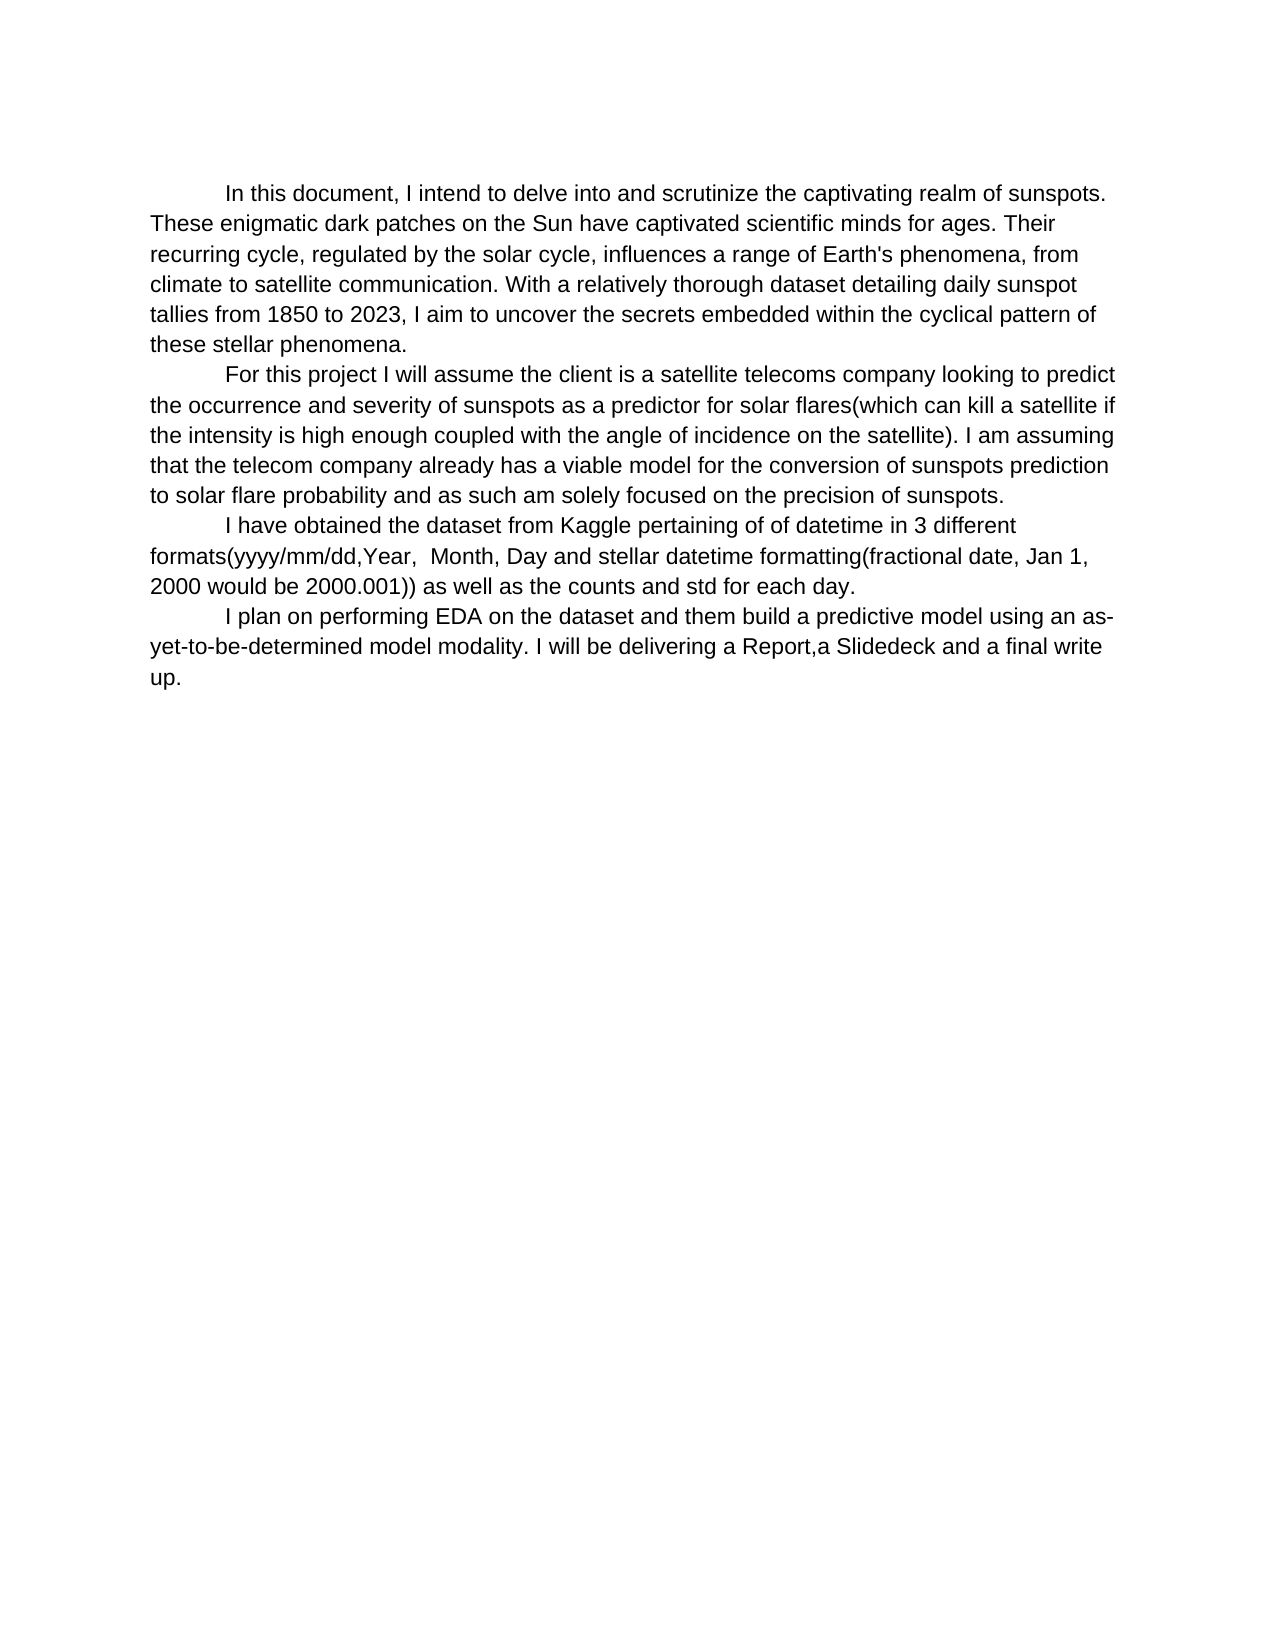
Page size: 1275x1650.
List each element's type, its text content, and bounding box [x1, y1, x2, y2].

text For this project I will assume the client is a satellite telecoms company looking to predict the occurrence and severity of sunspots as a predictor for solar flares(which can kill a satellite if the intensity is high enough coupled with the angle of incidence on the satellite). I am assuming that the telecom company already has a viable model for the conversion of sunspots prediction to solar flare probability and as such am solely focused on the precision of sunspots. [150, 361, 1125, 509]
text In this document, I intend to delve into and scrutinize the captivating realm of sunspots. These enigmatic dark patches on the Sun have captivated scientific minds for ages. Their recurring cycle, regulated by the solar cycle, influences a range of Earth's phenomena, from climate to satellite communication. With a relatively thorough dataset detailing daily sunspot tallies from 1850 to 2023, I aim to uncover the secrets embedded within the cyclical pattern of these stellar phenomena. [150, 180, 1125, 358]
text I have obtained the dataset from Kaggle pertaining of of datetime in 3 different formats(yyyy/mm/dd,Year, Month, Day and stellar datetime formatting(fractional date, Jan 1, 2000 would be 2000.001)) as well as the counts and std for each day. [150, 512, 1125, 599]
text I plan on performing EDA on the dataset and them build a predictive model using an as-yet-to-be-determined model modality. I will be delivering a Report,a Slidedeck and a final write up. [150, 603, 1125, 690]
